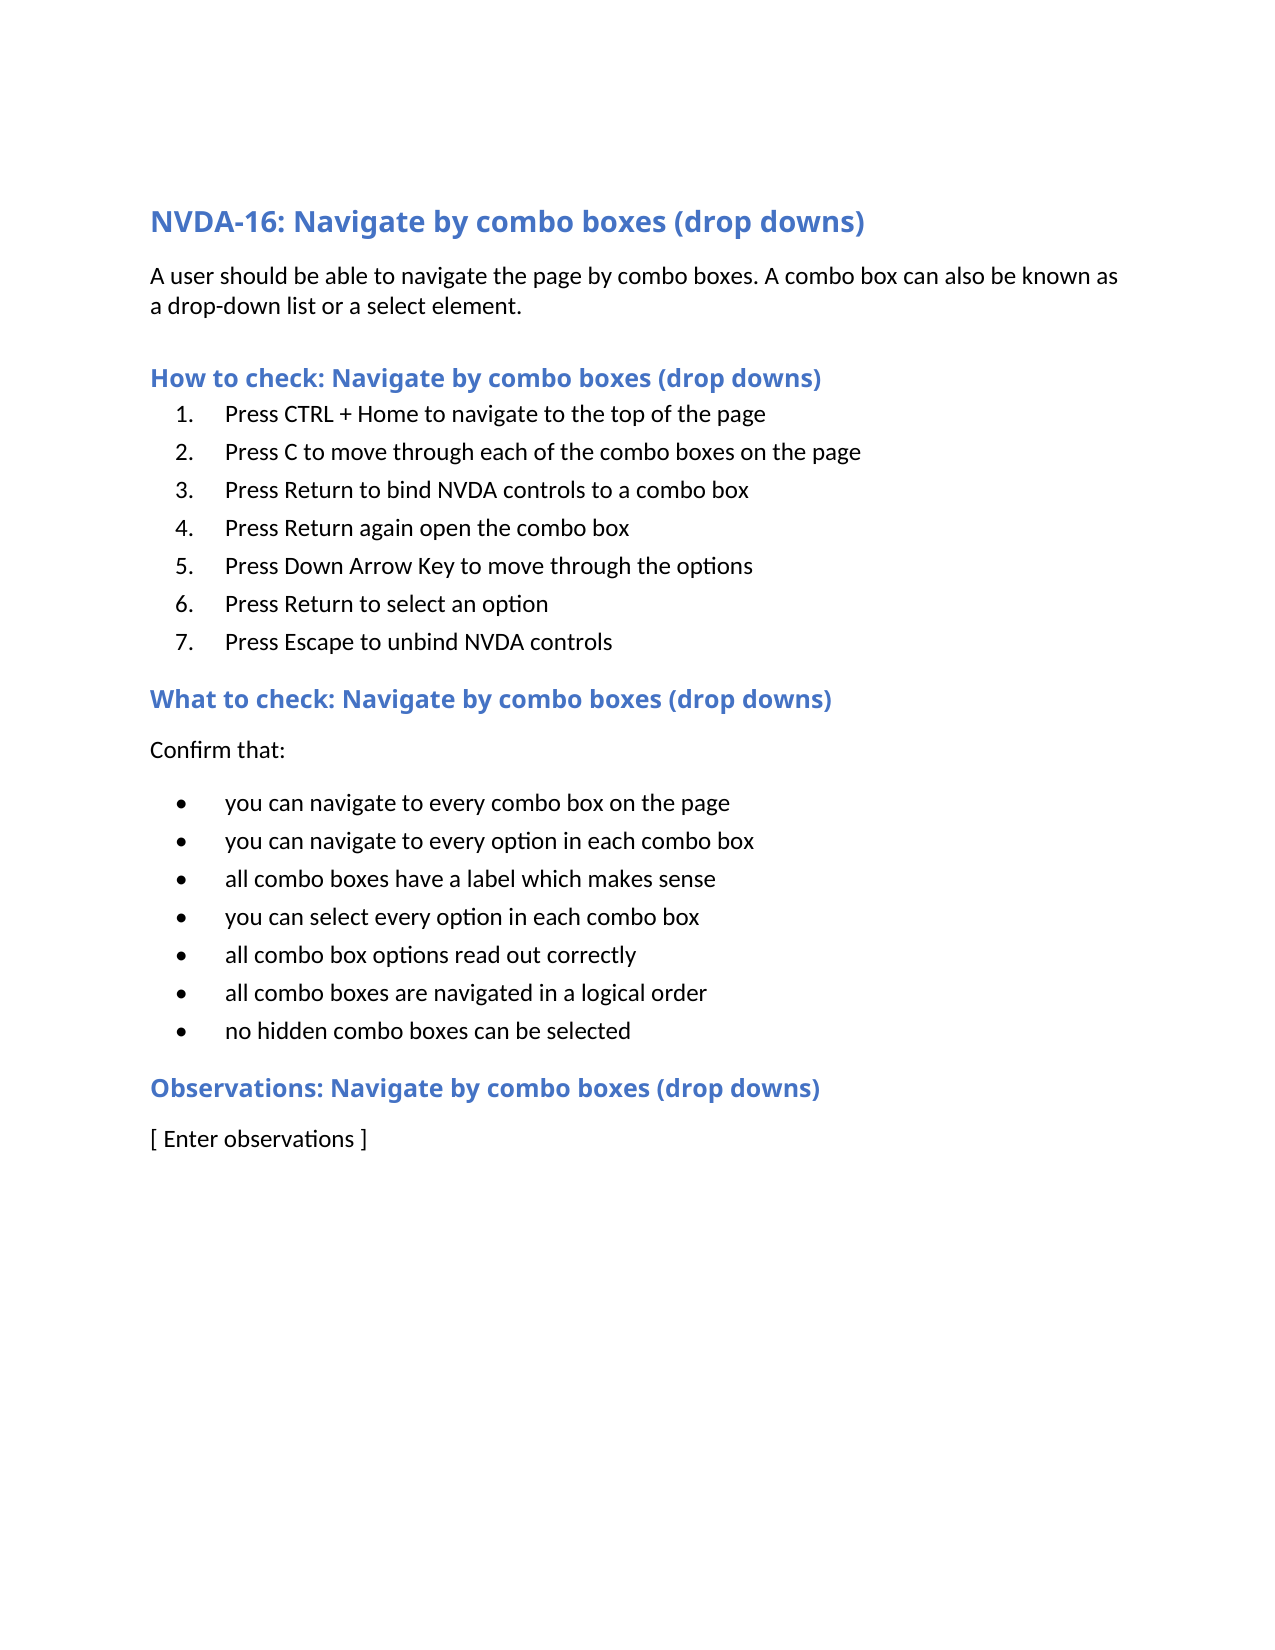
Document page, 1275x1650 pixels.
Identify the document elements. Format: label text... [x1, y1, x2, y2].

list Press Return to bind NVDA controls to a combo box [175, 474, 1125, 505]
list you can navigate to every combo box on the page [175, 787, 1125, 818]
list Press C to move through each of the combo boxes on the page [175, 436, 1125, 467]
text [ Enter observations ] [150, 1123, 1125, 1154]
list no hidden combo boxes can be selected [175, 1015, 1125, 1046]
list Press Return again open the combo box [175, 512, 1125, 543]
subtitle What to check: Navigate by combo boxes (drop downs) [150, 681, 1125, 716]
list all combo box options read out correctly [175, 939, 1125, 970]
list Press Escape to unbind NVDA controls [175, 626, 1125, 657]
list you can select every option in each combo box [175, 901, 1125, 932]
subtitle Observations: Navigate by combo boxes (drop downs) [150, 1071, 1125, 1104]
list you can navigate to every option in each combo box [175, 825, 1125, 856]
subtitle NVDA-16: Navigate by combo boxes (drop downs) [150, 201, 1125, 241]
subtitle How to check: Navigate by combo boxes (drop downs) [150, 360, 1125, 394]
list all combo boxes have a label which makes sense [175, 863, 1125, 894]
list Press Return to select an option [175, 588, 1125, 619]
text Confirm that: [150, 734, 1125, 765]
list Press Down Arrow Key to move through the options [175, 550, 1125, 581]
list Press CTRL + Home to navigate to the top of the page [175, 398, 1125, 429]
list all combo boxes are navigated in a logical order [175, 977, 1125, 1008]
text A user should be able to navigate the page by combo boxes. A combo box can also be known as a drop-down list or a select element. [150, 260, 1125, 321]
